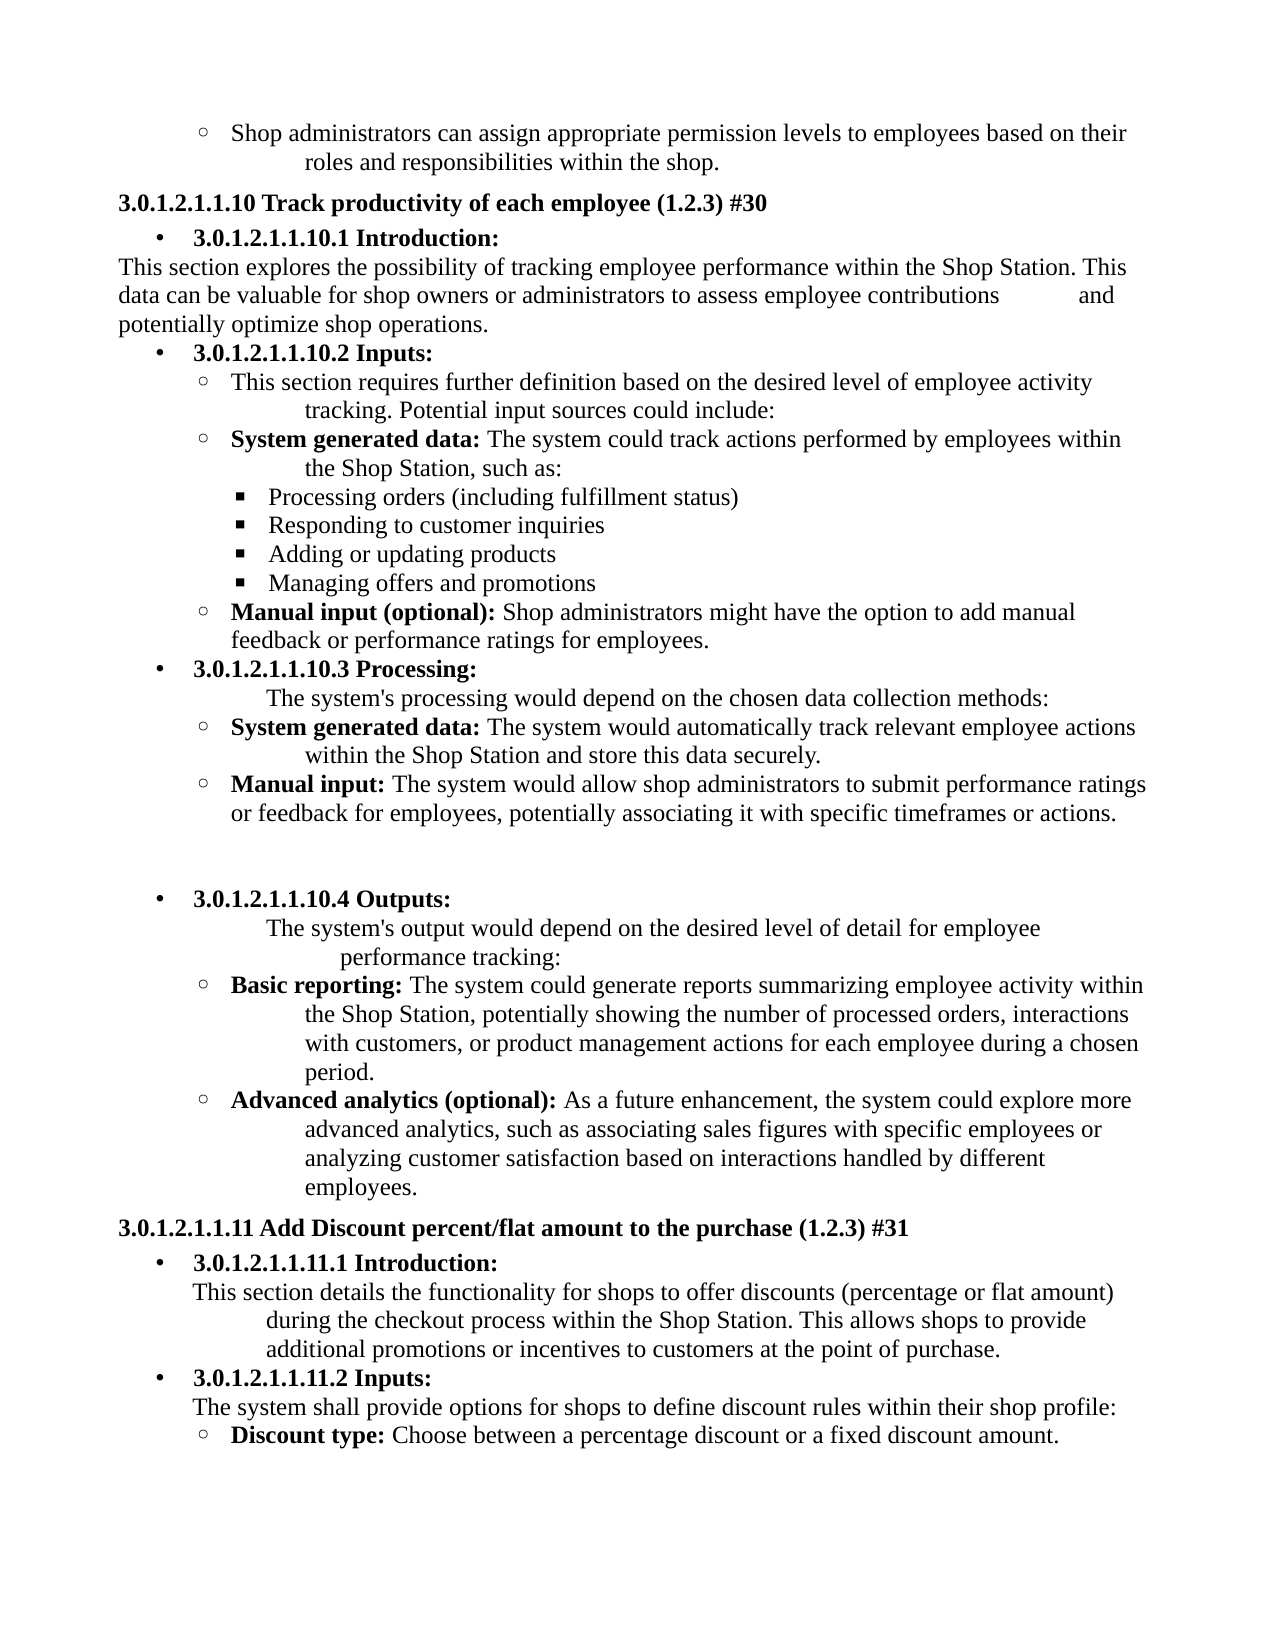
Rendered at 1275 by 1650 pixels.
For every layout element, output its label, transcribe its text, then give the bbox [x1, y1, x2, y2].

list Processing orders (including fulfillment status) [231, 482, 1157, 511]
list Manual input: The system would allow shop administrators to submit performance ratings or feedback for employees, potentially associating it with specific timeframes or actions. [193, 769, 1157, 827]
text The system's processing would depend on the chosen data collection methods: [118, 683, 1157, 712]
list Responding to customer inquiries [231, 511, 1157, 539]
list Managing offers and promotions [231, 568, 1157, 597]
list 3.0.1.2.1.1.11.2 Inputs: [156, 1363, 1157, 1392]
list Advanced analytics (optional): As a future enhancement, the system could explore more advanced analytics, such as associating sales figures with specific employees or analyzing customer satisfaction based on interactions handled by different employees. [193, 1086, 1157, 1201]
list 3.0.1.2.1.1.10.2 Inputs: [156, 338, 1157, 367]
list 3.0.1.2.1.1.11.1 Introduction: [156, 1248, 1157, 1277]
text This section explores the possibility of tracking employee performance within the Shop Station. This data can be valuable for shop owners or administrators to assess employee contributions and potentially optimize shop operations. [118, 252, 1157, 338]
list Basic reporting: The system could generate reports summarizing employee activity within the Shop Station, potentially showing the number of processed orders, interactions with customers, or product management actions for each employee during a chosen period. [193, 971, 1157, 1086]
list This section requires further definition based on the desired level of employee activity tracking. Potential input sources could include: [193, 367, 1157, 424]
list 3.0.1.2.1.1.10.1 Introduction: [156, 223, 1157, 252]
list System generated data: The system could track actions performed by employees within the Shop Station, such as: [193, 424, 1157, 482]
list Discount type: Choose between a percentage discount or a fixed discount amount. [193, 1421, 1157, 1449]
subtitle 3.0.1.2.1.1.11 Add Discount percent/flat amount to the purchase (1.2.3) #31 [118, 1213, 1157, 1242]
list Manual input (optional): Shop administrators might have the option to add manual feedback or performance ratings for employees. [193, 597, 1157, 654]
text The system shall provide options for shops to define discount rules within their shop profile: [192, 1392, 1157, 1421]
subtitle 3.0.1.2.1.1.10 Track productivity of each employee (1.2.3) #30 [118, 188, 1157, 217]
list 3.0.1.2.1.1.10.3 Processing: [156, 654, 1157, 683]
text The system's output would depend on the desired level of detail for employee performance tracking: [118, 913, 1157, 971]
list Adding or updating products [231, 539, 1157, 568]
list System generated data: The system would automatically track relevant employee actions within the Shop Station and store this data securely. [193, 712, 1157, 769]
text This section details the functionality for shops to offer discounts (percentage or flat amount) during the checkout process within the Shop Station. This allows shops to provide additional promotions or incentives to customers at the point of purchase. [192, 1277, 1157, 1363]
list 3.0.1.2.1.1.10.4 Outputs: [156, 884, 1157, 913]
list Shop administrators can assign appropriate permission levels to employees based on their roles and responsibilities within the shop. [193, 118, 1157, 176]
